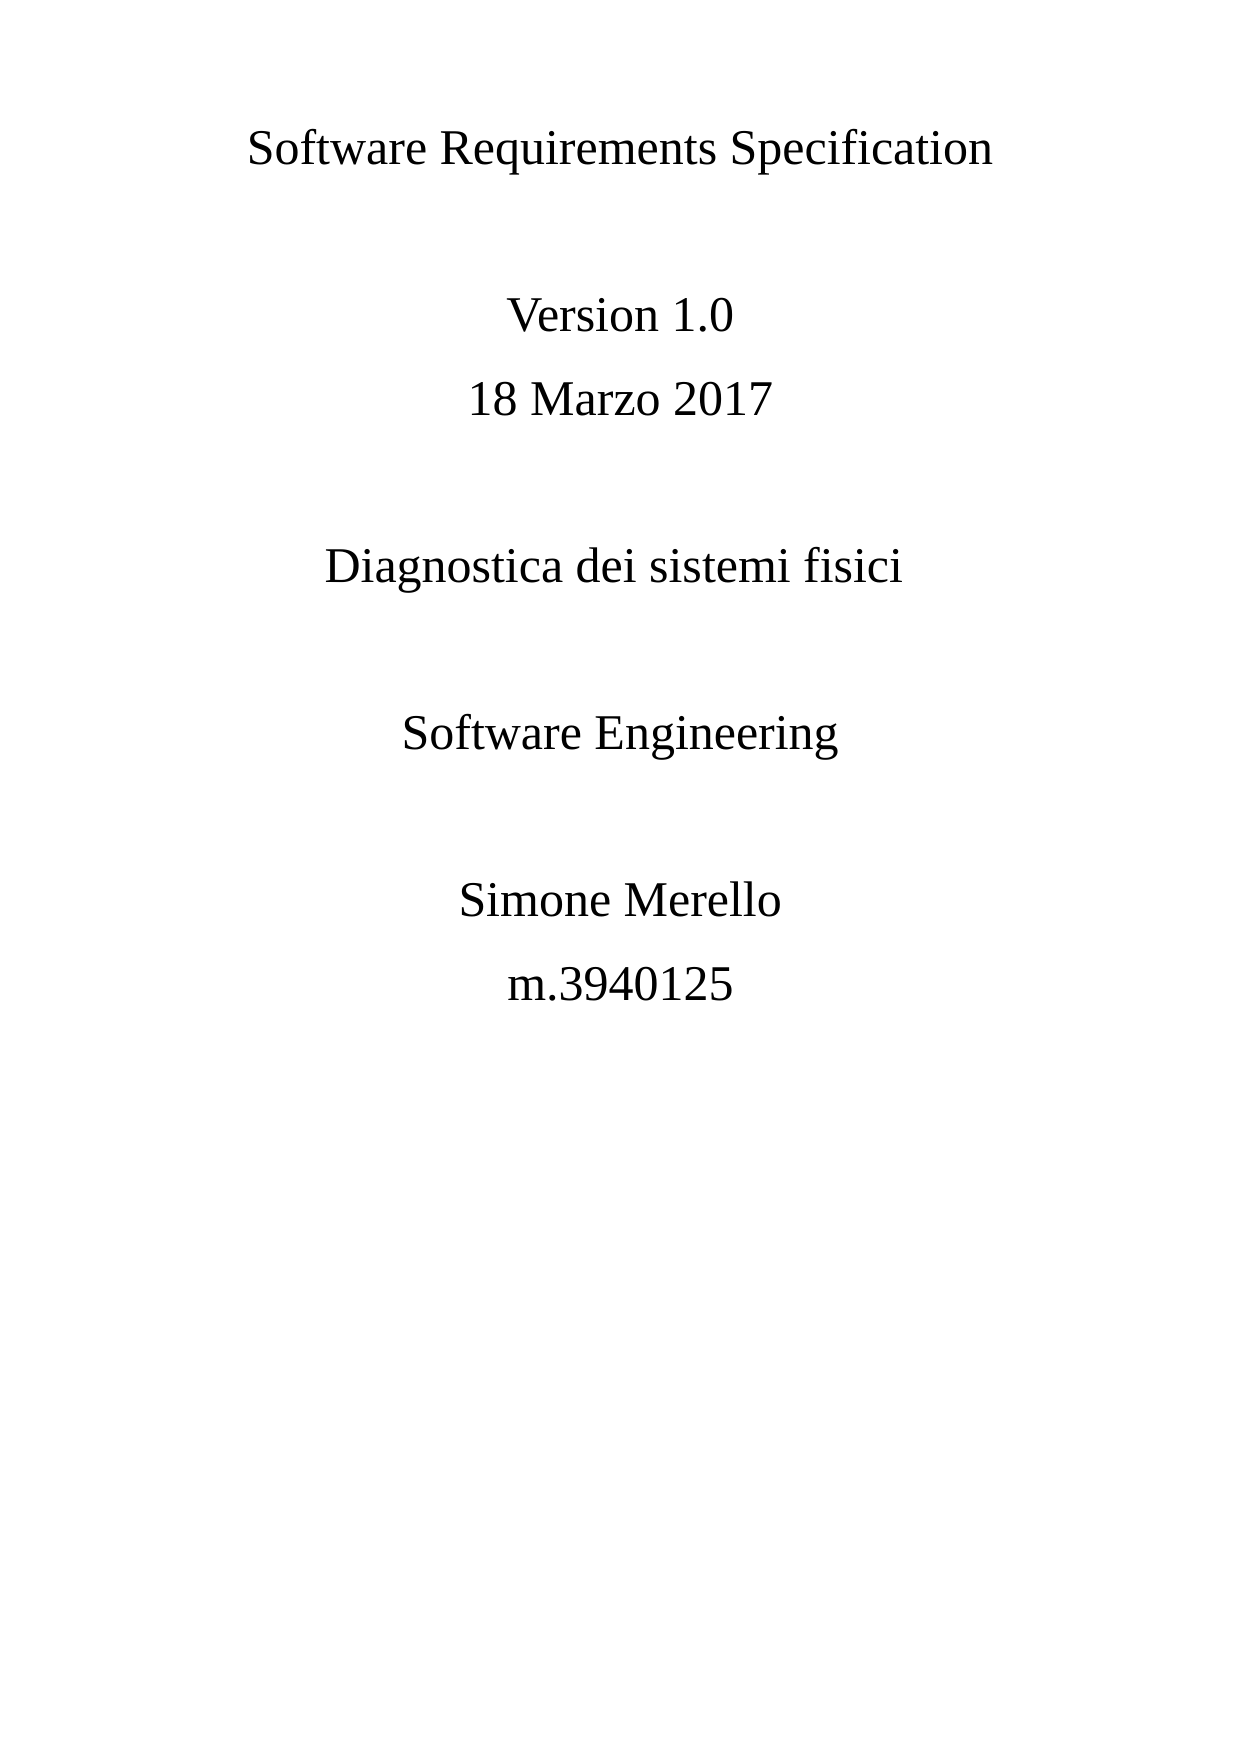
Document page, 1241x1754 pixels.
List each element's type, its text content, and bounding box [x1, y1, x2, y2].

text Diagnostica dei sistemi fisici [118, 536, 1122, 593]
text Version 1.0 [118, 285, 1122, 343]
text Software Engineering [118, 703, 1122, 760]
text Software Requirements Specification [118, 118, 1122, 176]
text m.3940125 [118, 953, 1122, 1011]
text Simone Merello [118, 870, 1122, 927]
text 18 Marzo 2017 [118, 369, 1122, 426]
